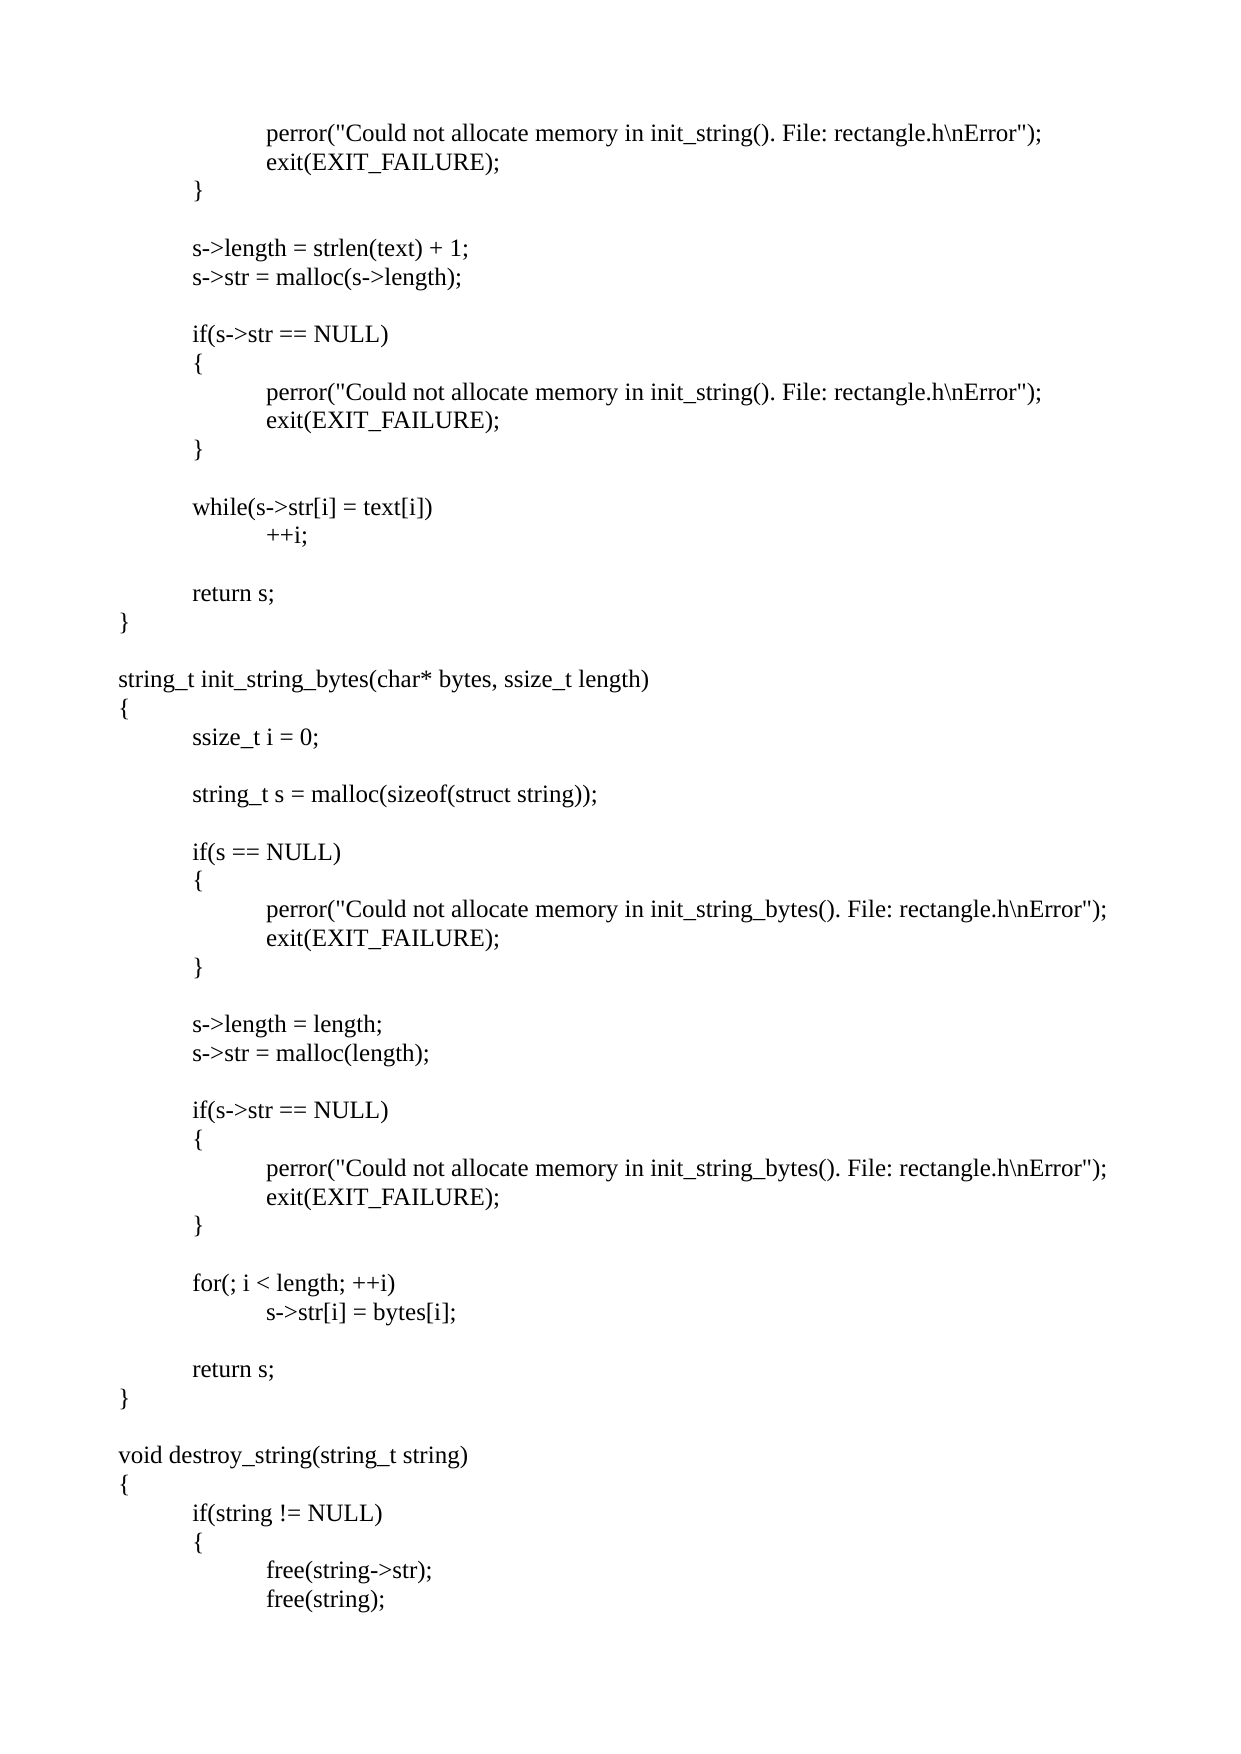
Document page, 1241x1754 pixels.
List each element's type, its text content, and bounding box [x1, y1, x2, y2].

text free(string->str); [118, 1556, 1122, 1584]
text s->str = malloc(s->length); [118, 262, 1122, 291]
text perror("Could not allocate memory in init_string_bytes(). File: rectangle.h\nError"); [118, 894, 1122, 923]
text } [118, 434, 1122, 463]
text exit(EXIT_FAILURE); [118, 923, 1122, 952]
text { [118, 693, 1122, 722]
text exit(EXIT_FAILURE); [118, 406, 1122, 434]
text string_t s = malloc(sizeof(struct string)); [118, 779, 1122, 808]
text exit(EXIT_FAILURE); [118, 147, 1122, 176]
text { [118, 866, 1122, 894]
text return s; [118, 1354, 1122, 1383]
text } [118, 1211, 1122, 1239]
text s->str = malloc(length); [118, 1038, 1122, 1067]
text { [118, 1527, 1122, 1556]
text string_t init_string_bytes(char* bytes, ssize_t length) [118, 664, 1122, 693]
text { [118, 1124, 1122, 1153]
text return s; [118, 578, 1122, 607]
text if(s == NULL) [118, 837, 1122, 866]
text perror("Could not allocate memory in init_string(). File: rectangle.h\nError"); [118, 118, 1122, 147]
text perror("Could not allocate memory in init_string(). File: rectangle.h\nError"); [118, 377, 1122, 406]
text } [118, 176, 1122, 204]
text s->str[i] = bytes[i]; [118, 1297, 1122, 1326]
text if(string != NULL) [118, 1498, 1122, 1527]
text ++i; [118, 521, 1122, 549]
text { [118, 348, 1122, 377]
text for(; i < length; ++i) [118, 1268, 1122, 1297]
text void destroy_string(string_t string) [118, 1441, 1122, 1469]
text perror("Could not allocate memory in init_string_bytes(). File: rectangle.h\nError"); [118, 1153, 1122, 1182]
text free(string); [118, 1584, 1122, 1613]
text s->length = strlen(text) + 1; [118, 233, 1122, 262]
text } [118, 952, 1122, 981]
text if(s->str == NULL) [118, 1096, 1122, 1124]
text s->length = length; [118, 1009, 1122, 1038]
text } [118, 1383, 1122, 1412]
text } [118, 607, 1122, 636]
text exit(EXIT_FAILURE); [118, 1182, 1122, 1211]
text if(s->str == NULL) [118, 319, 1122, 348]
text ssize_t i = 0; [118, 722, 1122, 751]
text while(s->str[i] = text[i]) [118, 492, 1122, 521]
text { [118, 1469, 1122, 1498]
